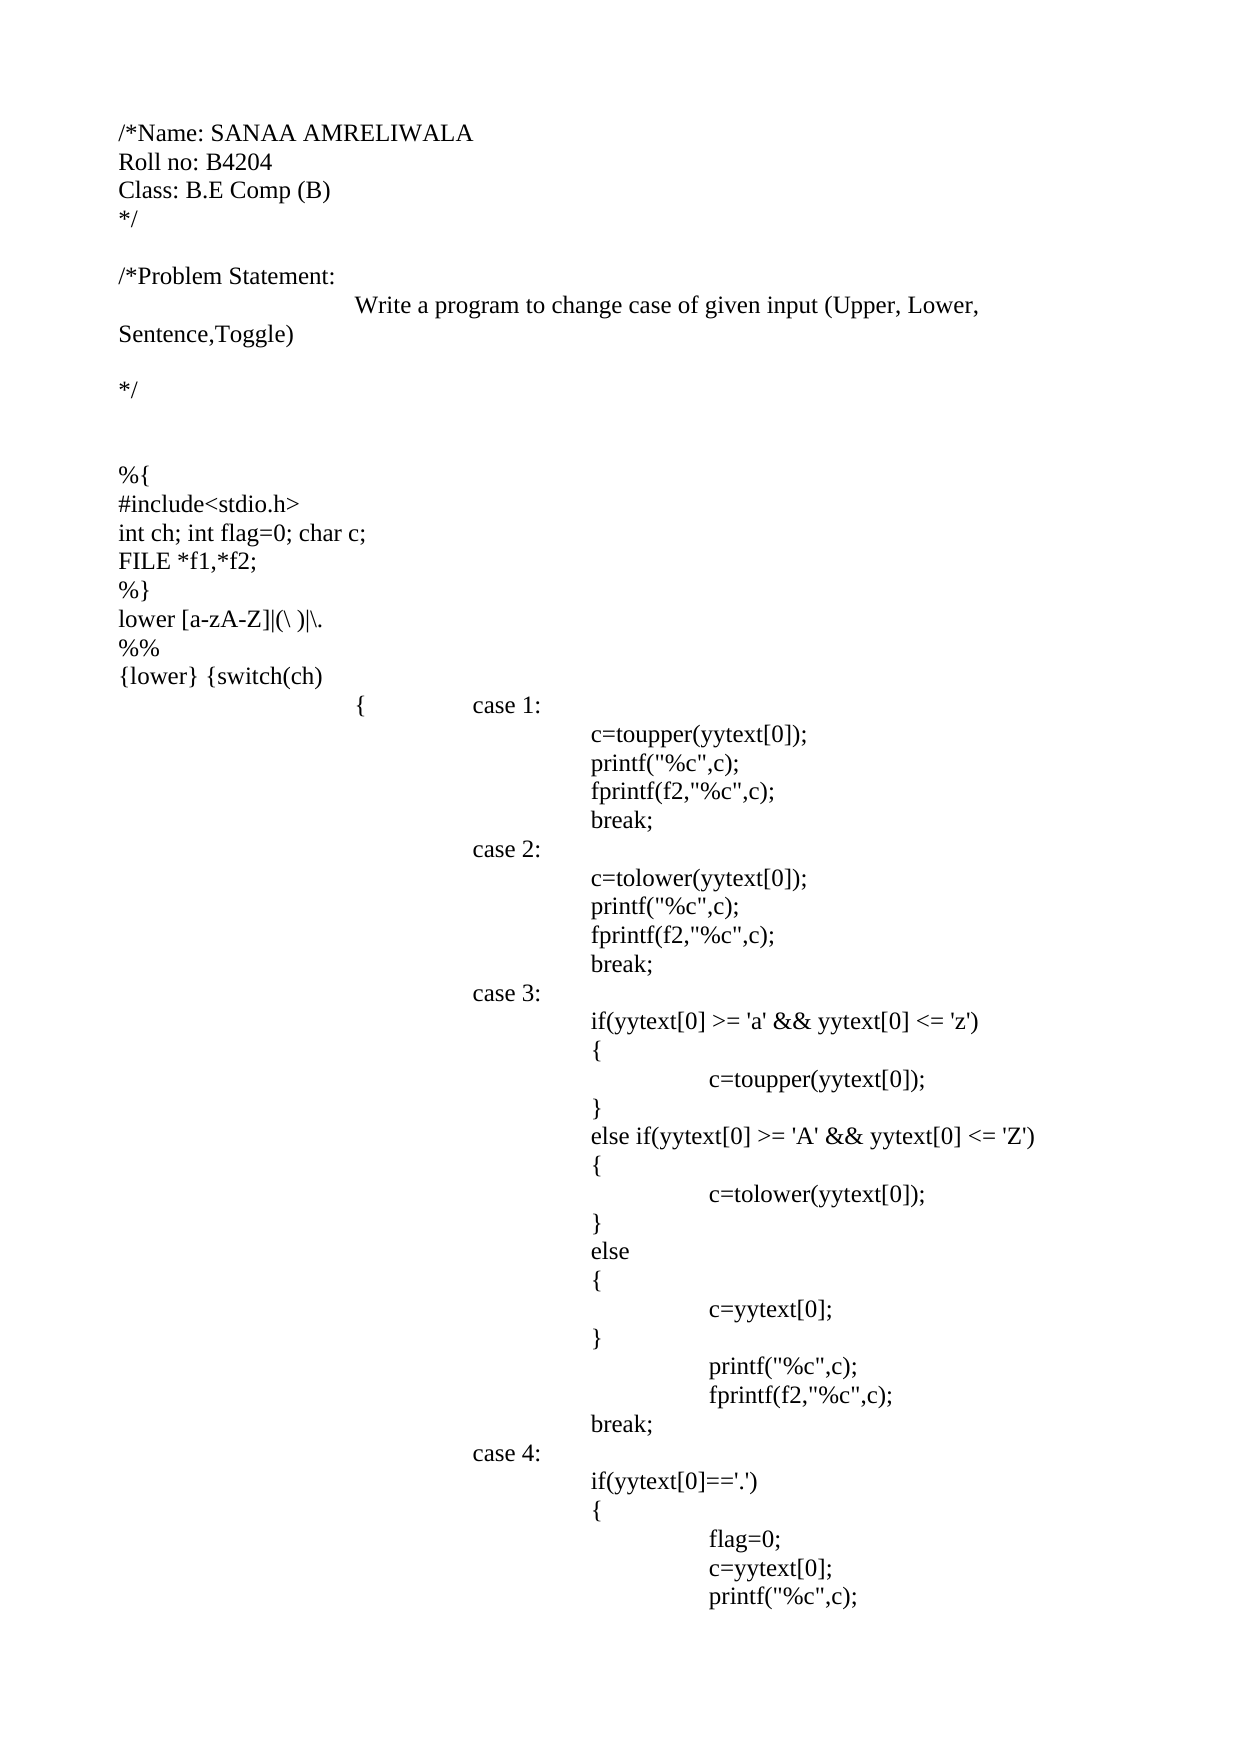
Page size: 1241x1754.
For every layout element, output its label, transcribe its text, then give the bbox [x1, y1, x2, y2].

text c=tolower(yytext[0]); [118, 863, 1122, 891]
text } [118, 1093, 1122, 1121]
text FILE *f1,*f2; [118, 546, 1122, 575]
text */ [118, 204, 1122, 233]
text c=yytext[0]; [118, 1294, 1122, 1323]
text case 2: [118, 834, 1122, 863]
text if(yytext[0] >= 'a' && yytext[0] <= 'z') [118, 1006, 1122, 1035]
text %{ [118, 460, 1122, 489]
text printf("%c",c); [118, 1581, 1122, 1610]
text } [118, 1323, 1122, 1351]
text case 4: [118, 1438, 1122, 1466]
text break; [118, 949, 1122, 978]
text { [118, 1035, 1122, 1064]
text c=toupper(yytext[0]); [118, 1064, 1122, 1093]
text { [118, 1265, 1122, 1294]
text fprintf(f2,"%c",c); [118, 1380, 1122, 1409]
text int ch; int flag=0; char c; [118, 518, 1122, 546]
text fprintf(f2,"%c",c); [118, 920, 1122, 949]
text break; [118, 1409, 1122, 1438]
text lower [a-zA-Z]|(\ )|\. [118, 604, 1122, 633]
text %} [118, 575, 1122, 604]
text case 3: [118, 978, 1122, 1006]
text Class: B.E Comp (B) [118, 176, 1122, 204]
text printf("%c",c); [118, 891, 1122, 920]
text c=yytext[0]; [118, 1553, 1122, 1581]
text {lower} {switch(ch) [118, 661, 1122, 690]
text else [118, 1236, 1122, 1265]
text /*Problem Statement: [118, 261, 1122, 290]
text printf("%c",c); [118, 1351, 1122, 1380]
text */ [118, 375, 1122, 404]
text printf("%c",c); [118, 748, 1122, 776]
text else if(yytext[0] >= 'A' && yytext[0] <= 'Z') [118, 1121, 1122, 1150]
text } [118, 1208, 1122, 1236]
text %% [118, 633, 1122, 661]
text c=tolower(yytext[0]); [118, 1179, 1122, 1208]
text fprintf(f2,"%c",c); [118, 776, 1122, 805]
text #include<stdio.h> [118, 489, 1122, 518]
text { [118, 1150, 1122, 1179]
text break; [118, 805, 1122, 834]
text { case 1: [118, 690, 1122, 719]
text Roll no: B4204 [118, 147, 1122, 176]
text { [118, 1495, 1122, 1524]
text Write a program to change case of given input (Upper, Lower, Sentence,Toggle) [118, 290, 1122, 347]
text c=toupper(yytext[0]); [118, 719, 1122, 748]
text /*Name: SANAA AMRELIWALA [118, 118, 1122, 147]
text flag=0; [118, 1524, 1122, 1553]
text if(yytext[0]=='.') [118, 1466, 1122, 1495]
